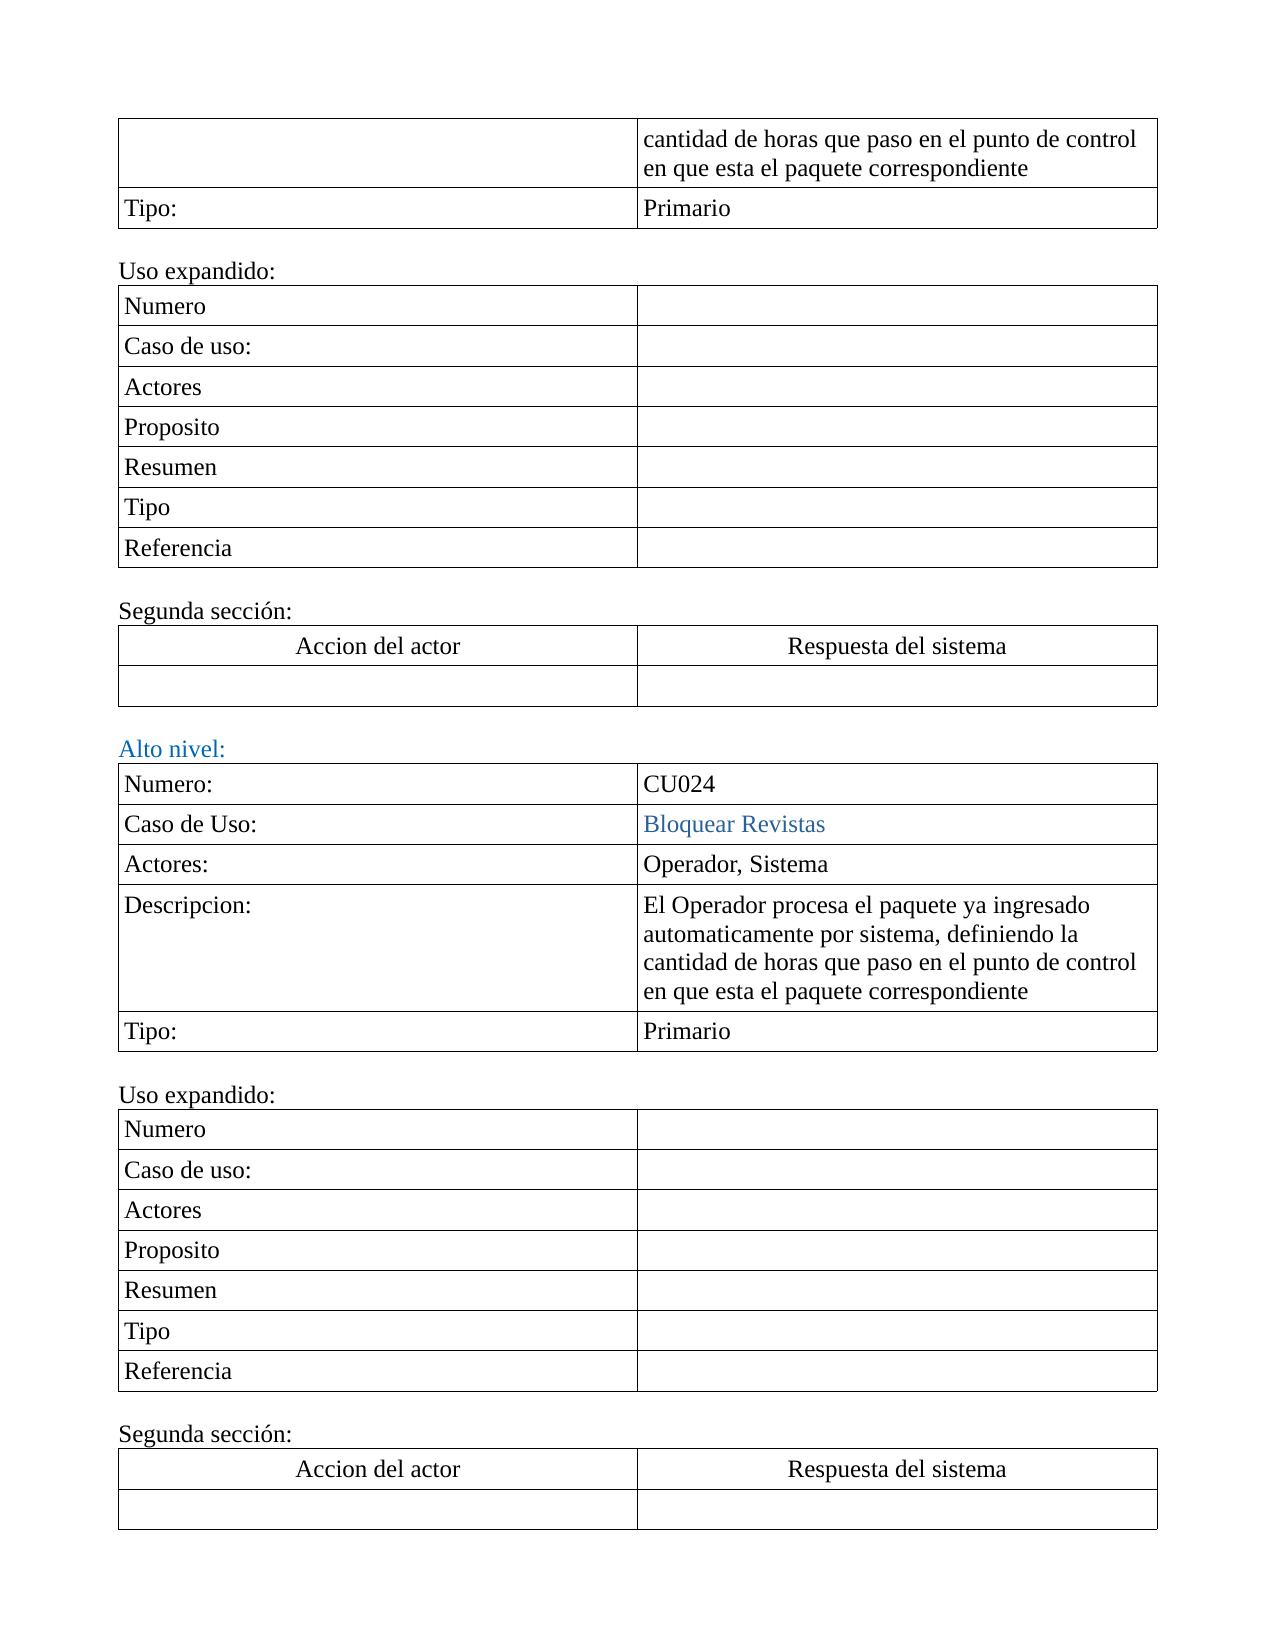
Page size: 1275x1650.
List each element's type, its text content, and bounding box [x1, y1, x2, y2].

table_cell [638, 1490, 1157, 1529]
text Segunda sección: [118, 1419, 1157, 1448]
table_cell Referencia [119, 1351, 637, 1391]
table_cell El Operador procesa el paquete ya ingresado automaticamente por sistema, definiendo la cantidad de horas que paso en el punto de control en que esta el paquete correspondiente [638, 885, 1157, 1011]
table_cell Actores [119, 1190, 637, 1229]
table_cell [119, 1490, 637, 1529]
table_header Numero: [119, 764, 637, 803]
table_cell Tipo [119, 1311, 637, 1350]
table_cell [638, 407, 1157, 446]
table_cell Resumen [119, 1271, 637, 1310]
table_cell [638, 1271, 1157, 1310]
text Alto nivel: [118, 734, 1157, 763]
table_cell [638, 367, 1157, 406]
table_cell cantidad de horas que paso en el punto de control en que esta el paquete correspondiente [638, 119, 1157, 187]
table_cell Resumen [119, 447, 637, 487]
table_cell [638, 528, 1157, 567]
table_cell [638, 666, 1157, 706]
table_cell [119, 119, 637, 187]
table_cell [638, 1231, 1157, 1270]
table_header CU024 [638, 764, 1157, 803]
table_cell Bloquear Revistas [638, 805, 1157, 844]
table_cell Operador, Sistema [638, 845, 1157, 884]
table_header Accion del actor [119, 1449, 637, 1489]
table_cell Tipo: [119, 1012, 637, 1051]
table_cell Actores: [119, 845, 637, 884]
table_header [638, 286, 1157, 325]
table_cell Descripcion: [119, 885, 637, 1011]
table_header Respuesta del sistema [638, 626, 1157, 665]
table_cell Primario [638, 1012, 1157, 1051]
table_header Accion del actor [119, 626, 637, 665]
table_header Respuesta del sistema [638, 1449, 1157, 1489]
table_cell Actores [119, 367, 637, 406]
table_cell Proposito [119, 407, 637, 446]
table_header Numero [119, 1110, 637, 1149]
text Uso expandido: [118, 256, 1157, 285]
table_cell [119, 666, 637, 706]
table_cell [638, 1190, 1157, 1229]
table_cell Tipo [119, 488, 637, 527]
text Segunda sección: [118, 596, 1157, 625]
text Uso expandido: [118, 1080, 1157, 1108]
table_cell [638, 1150, 1157, 1189]
table_cell Caso de uso: [119, 326, 637, 366]
table_cell Caso de uso: [119, 1150, 637, 1189]
table_header Numero [119, 286, 637, 325]
table_cell [638, 488, 1157, 527]
table_cell Referencia [119, 528, 637, 567]
table_cell [638, 447, 1157, 487]
table_cell Primario [638, 188, 1157, 227]
table_cell Tipo: [119, 188, 637, 227]
table_header [638, 1110, 1157, 1149]
table_cell Caso de Uso: [119, 805, 637, 844]
table_cell Proposito [119, 1231, 637, 1270]
table_cell [638, 326, 1157, 366]
table_cell [638, 1351, 1157, 1391]
table_cell [638, 1311, 1157, 1350]
